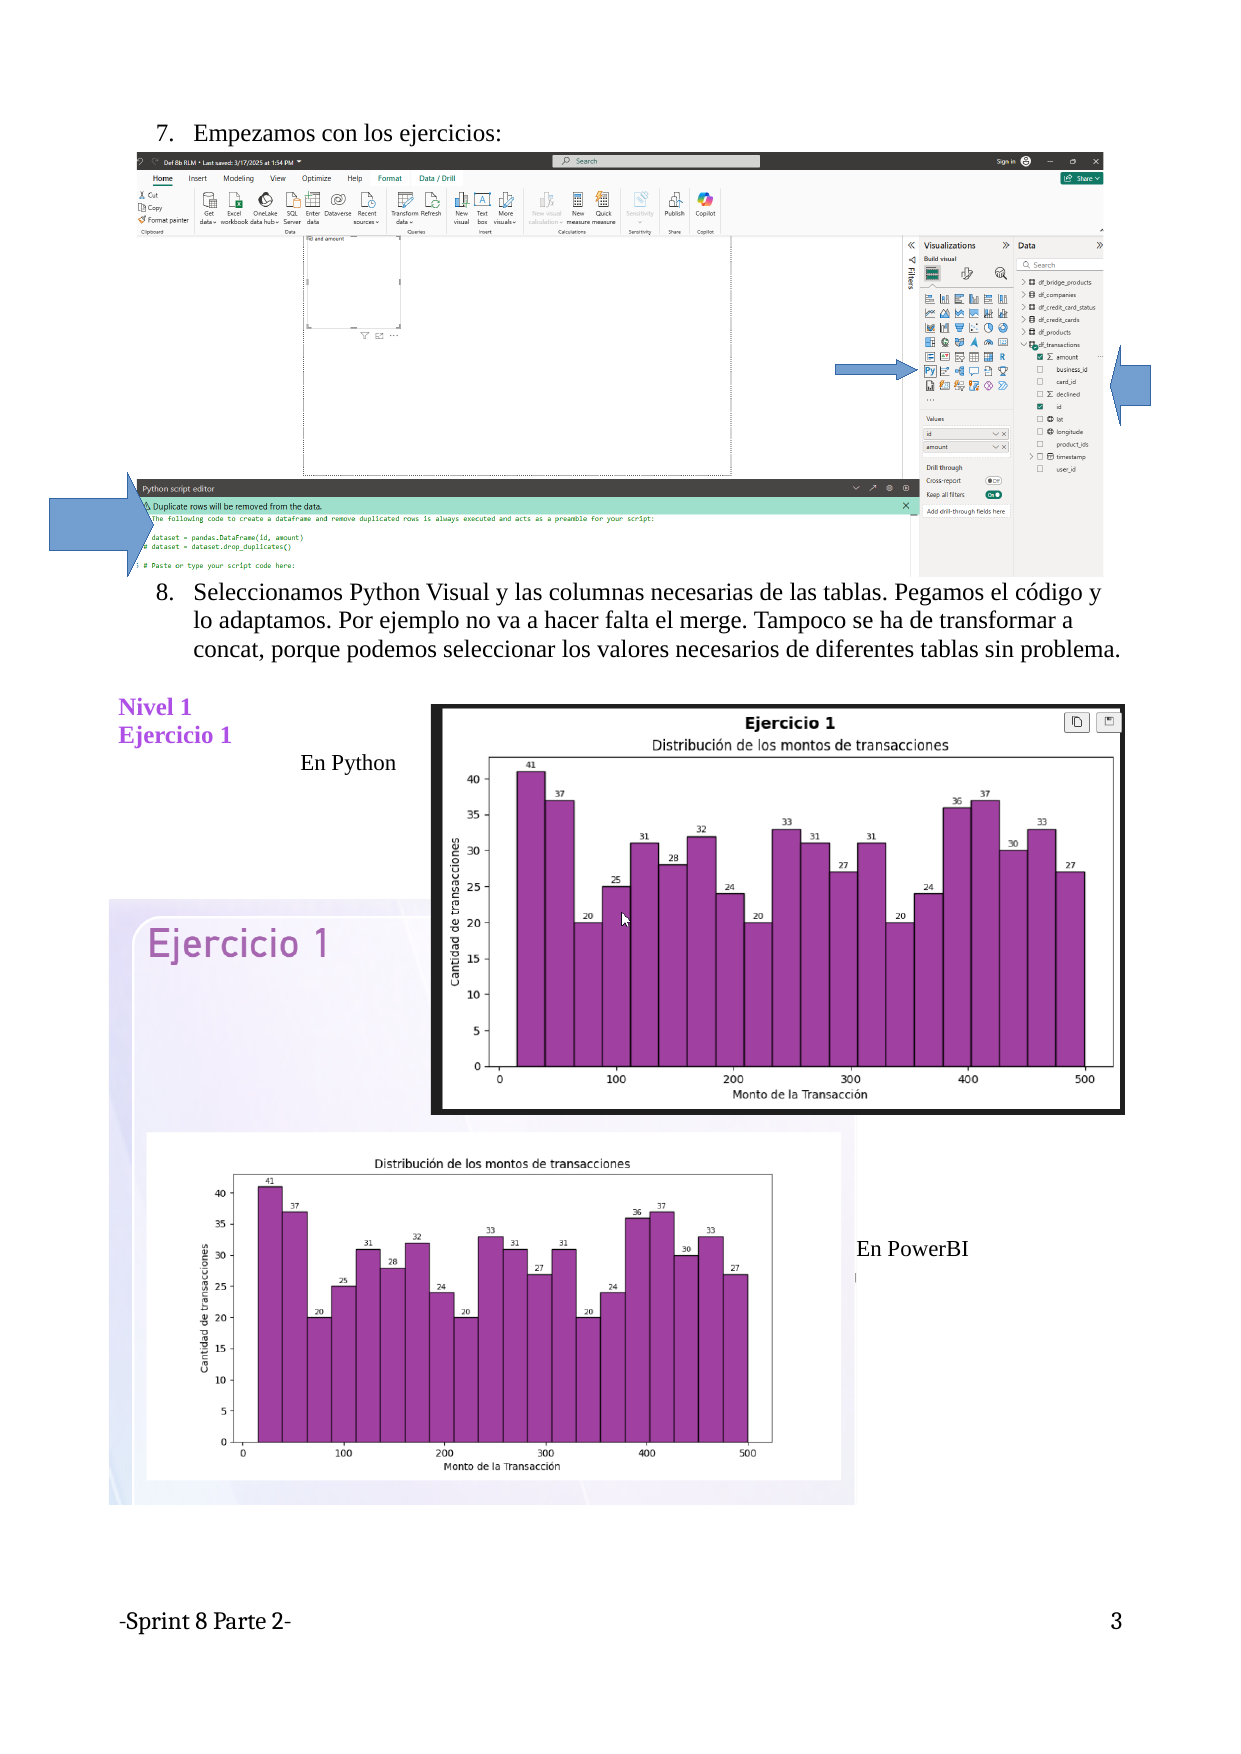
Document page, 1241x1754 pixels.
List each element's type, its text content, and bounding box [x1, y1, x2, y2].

picture [136, 152, 1104, 577]
text En Python [266, 749, 430, 775]
text Nivel 1 [118, 692, 1122, 720]
text En PowerBI [857, 1235, 1122, 1262]
text Ejercicio 1 [118, 720, 430, 749]
list Seleccionamos Python Visual y las columnas necesarias de las tablas. Pegamos el código y lo adaptamos. Por ejemplo no va a hacer falta el merge. Tampoco se ha de transformar a concat, porque podemos seleccionar los valores necesarios de diferentes tablas sin problema. [156, 147, 1122, 663]
list Empezamos con los ejercicios: [156, 118, 1122, 147]
picture [108, 704, 1125, 1505]
